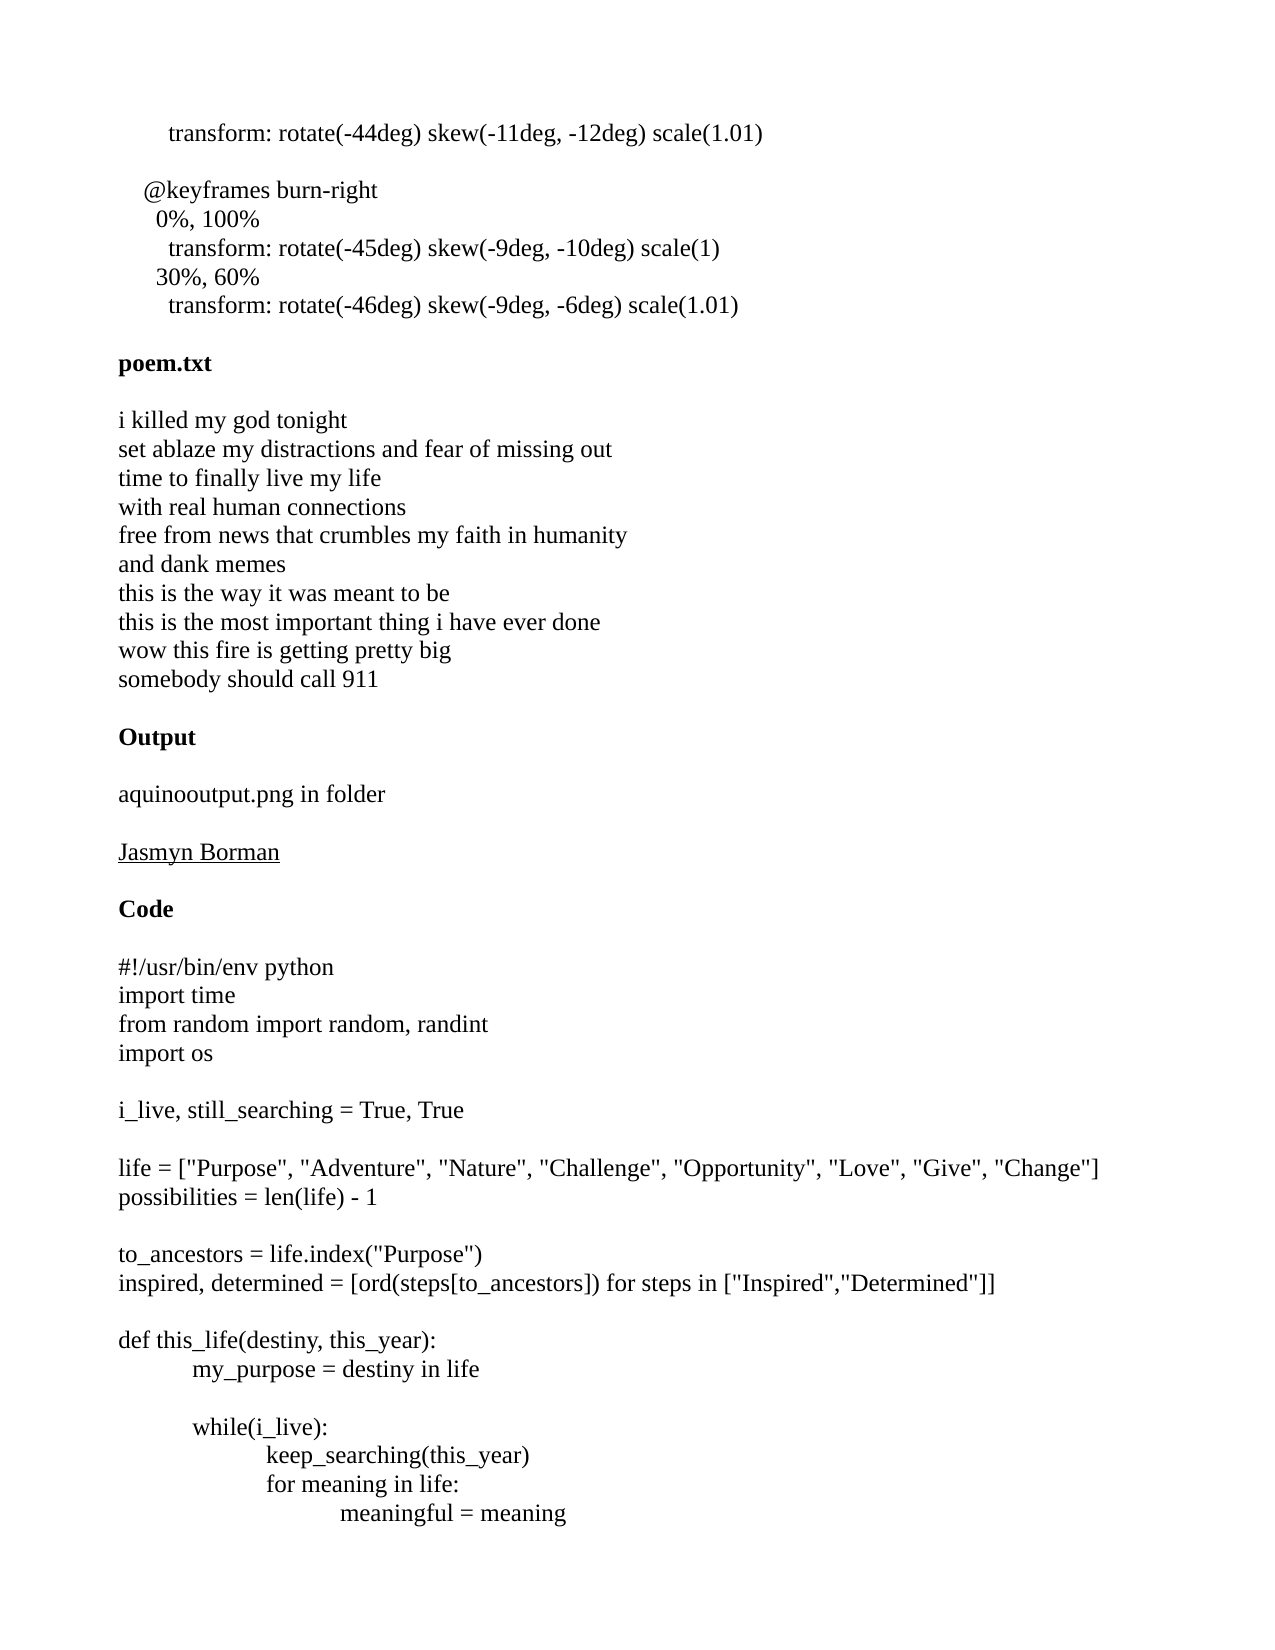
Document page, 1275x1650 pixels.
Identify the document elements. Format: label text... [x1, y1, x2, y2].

text time to finally live my life [118, 463, 1157, 492]
text import os [118, 1038, 1157, 1067]
text 0%, 100% [118, 204, 1157, 233]
text def this_life(destiny, this_year): [118, 1326, 1157, 1354]
text this is the way it was meant to be [118, 578, 1157, 607]
text Output [118, 722, 1157, 751]
text i_live, still_searching = True, True [118, 1096, 1157, 1124]
text Code [118, 894, 1157, 923]
text #!/usr/bin/env python [118, 952, 1157, 981]
text @keyframes burn-right [118, 176, 1157, 204]
text with real human connections [118, 492, 1157, 521]
text meaningful = meaning [118, 1498, 1157, 1527]
text somebody should call 911 [118, 664, 1157, 693]
text to_ancestors = life.index("Purpose") [118, 1239, 1157, 1268]
text poem.txt [118, 348, 1157, 377]
text and dank memes [118, 549, 1157, 578]
text transform: rotate(-46deg) skew(-9deg, -6deg) scale(1.01) [118, 291, 1157, 319]
text possibilities = len(life) - 1 [118, 1182, 1157, 1211]
text my_purpose = destiny in life [118, 1354, 1157, 1383]
text life = ["Purpose", "Adventure", "Nature", "Challenge", "Opportunity", "Love", "Give", "Change"] [118, 1153, 1157, 1182]
text aquinooutput.png in folder [118, 779, 1157, 808]
text from random import random, randint [118, 1009, 1157, 1038]
text set ablaze my distractions and fear of missing out [118, 434, 1157, 463]
text Jasmyn Borman [118, 837, 1157, 866]
text this is the most important thing i have ever done [118, 607, 1157, 636]
text free from news that crumbles my faith in humanity [118, 521, 1157, 549]
text transform: rotate(-45deg) skew(-9deg, -10deg) scale(1) [118, 233, 1157, 262]
text wow this fire is getting pretty big [118, 636, 1157, 664]
text 30%, 60% [118, 262, 1157, 291]
text i killed my god tonight [118, 406, 1157, 434]
text transform: rotate(-44deg) skew(-11deg, -12deg) scale(1.01) [118, 118, 1157, 147]
text while(i_live): [118, 1412, 1157, 1441]
text import time [118, 981, 1157, 1009]
text keep_searching(this_year) [118, 1441, 1157, 1469]
text for meaning in life: [118, 1469, 1157, 1498]
text inspired, determined = [ord(steps[to_ancestors]) for steps in ["Inspired","Determined"]] [118, 1268, 1157, 1297]
